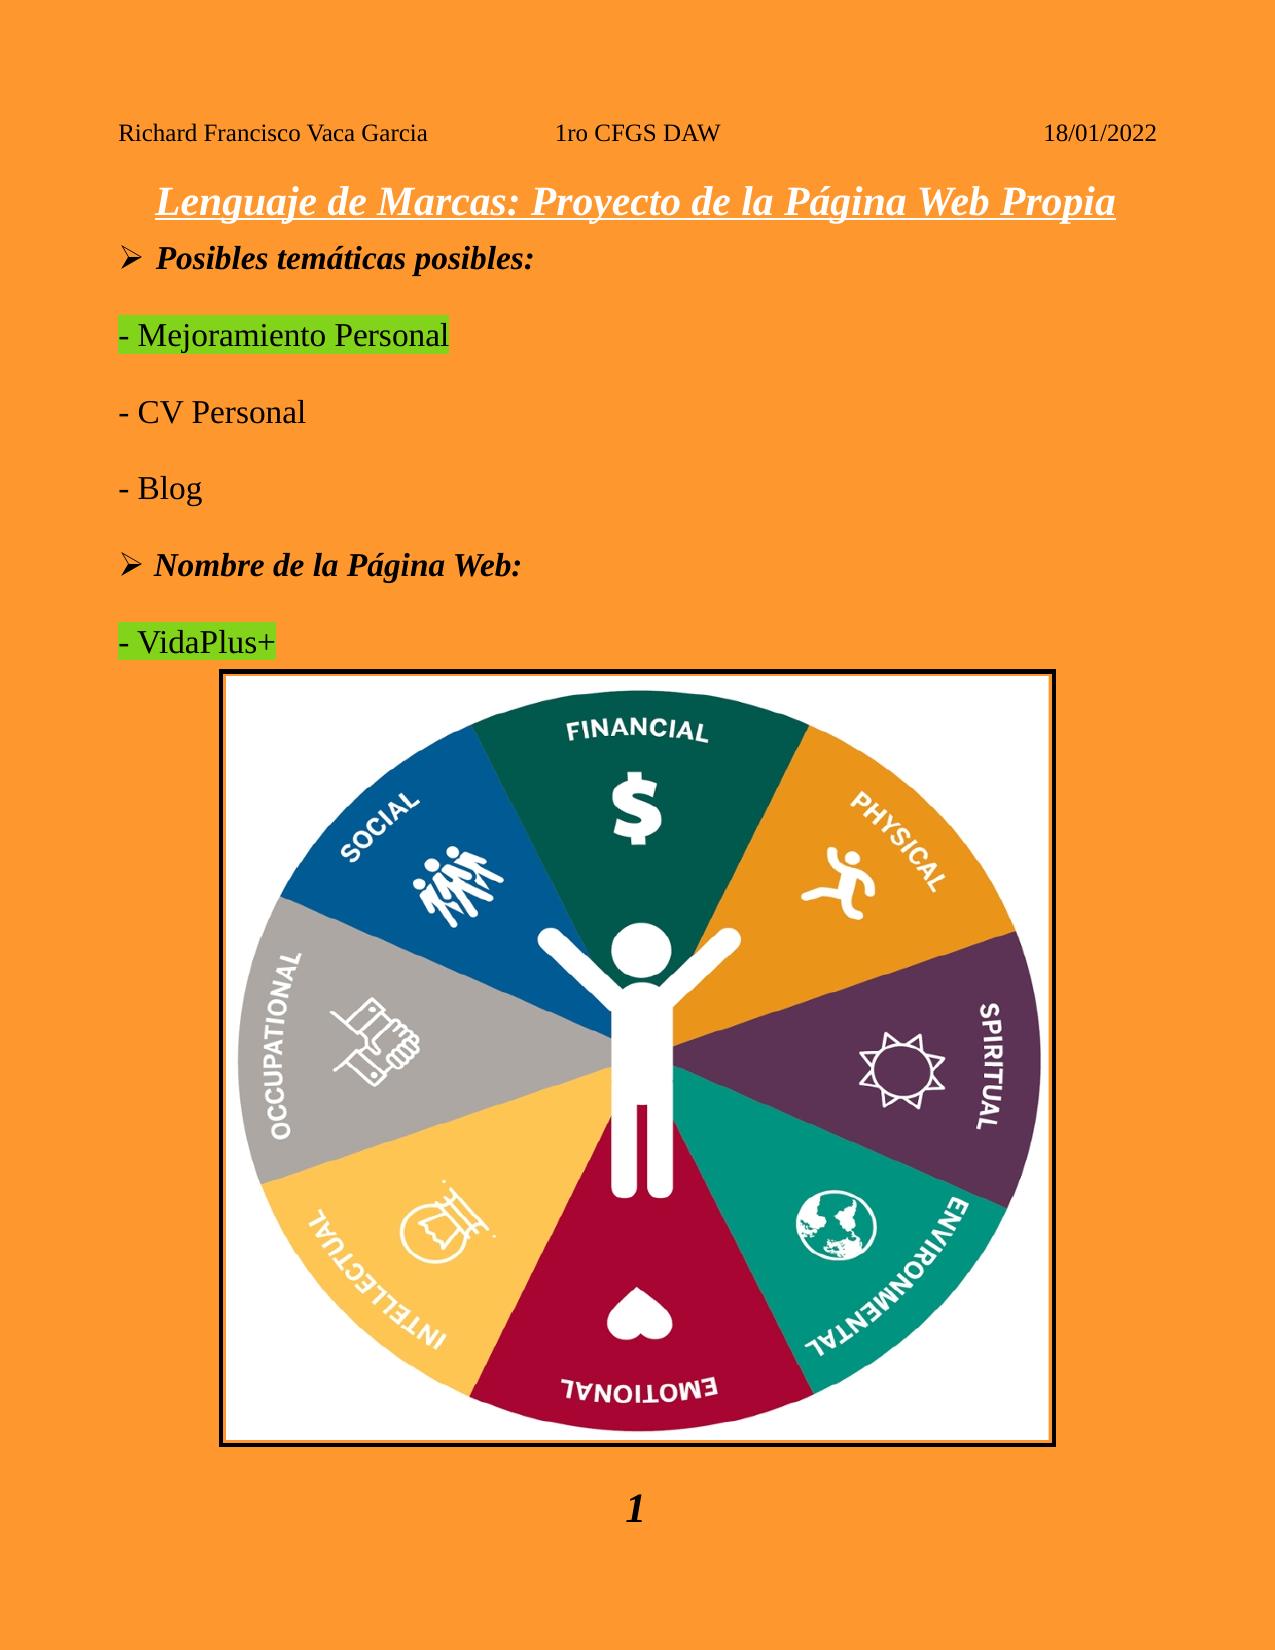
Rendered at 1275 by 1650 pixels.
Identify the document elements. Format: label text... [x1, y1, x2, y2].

text - VidaPlus+ [118, 622, 1157, 660]
list - CV Personal [118, 392, 1157, 430]
text Lenguaje de Marcas: Proyecto de la Página Web Propia [118, 176, 1157, 224]
list Nombre de la Página Web: [118, 545, 1157, 584]
list Posibles temáticas posibles: [118, 239, 1157, 277]
picture [226, 676, 1049, 1440]
list - Mejoramiento Personal [118, 315, 1157, 354]
